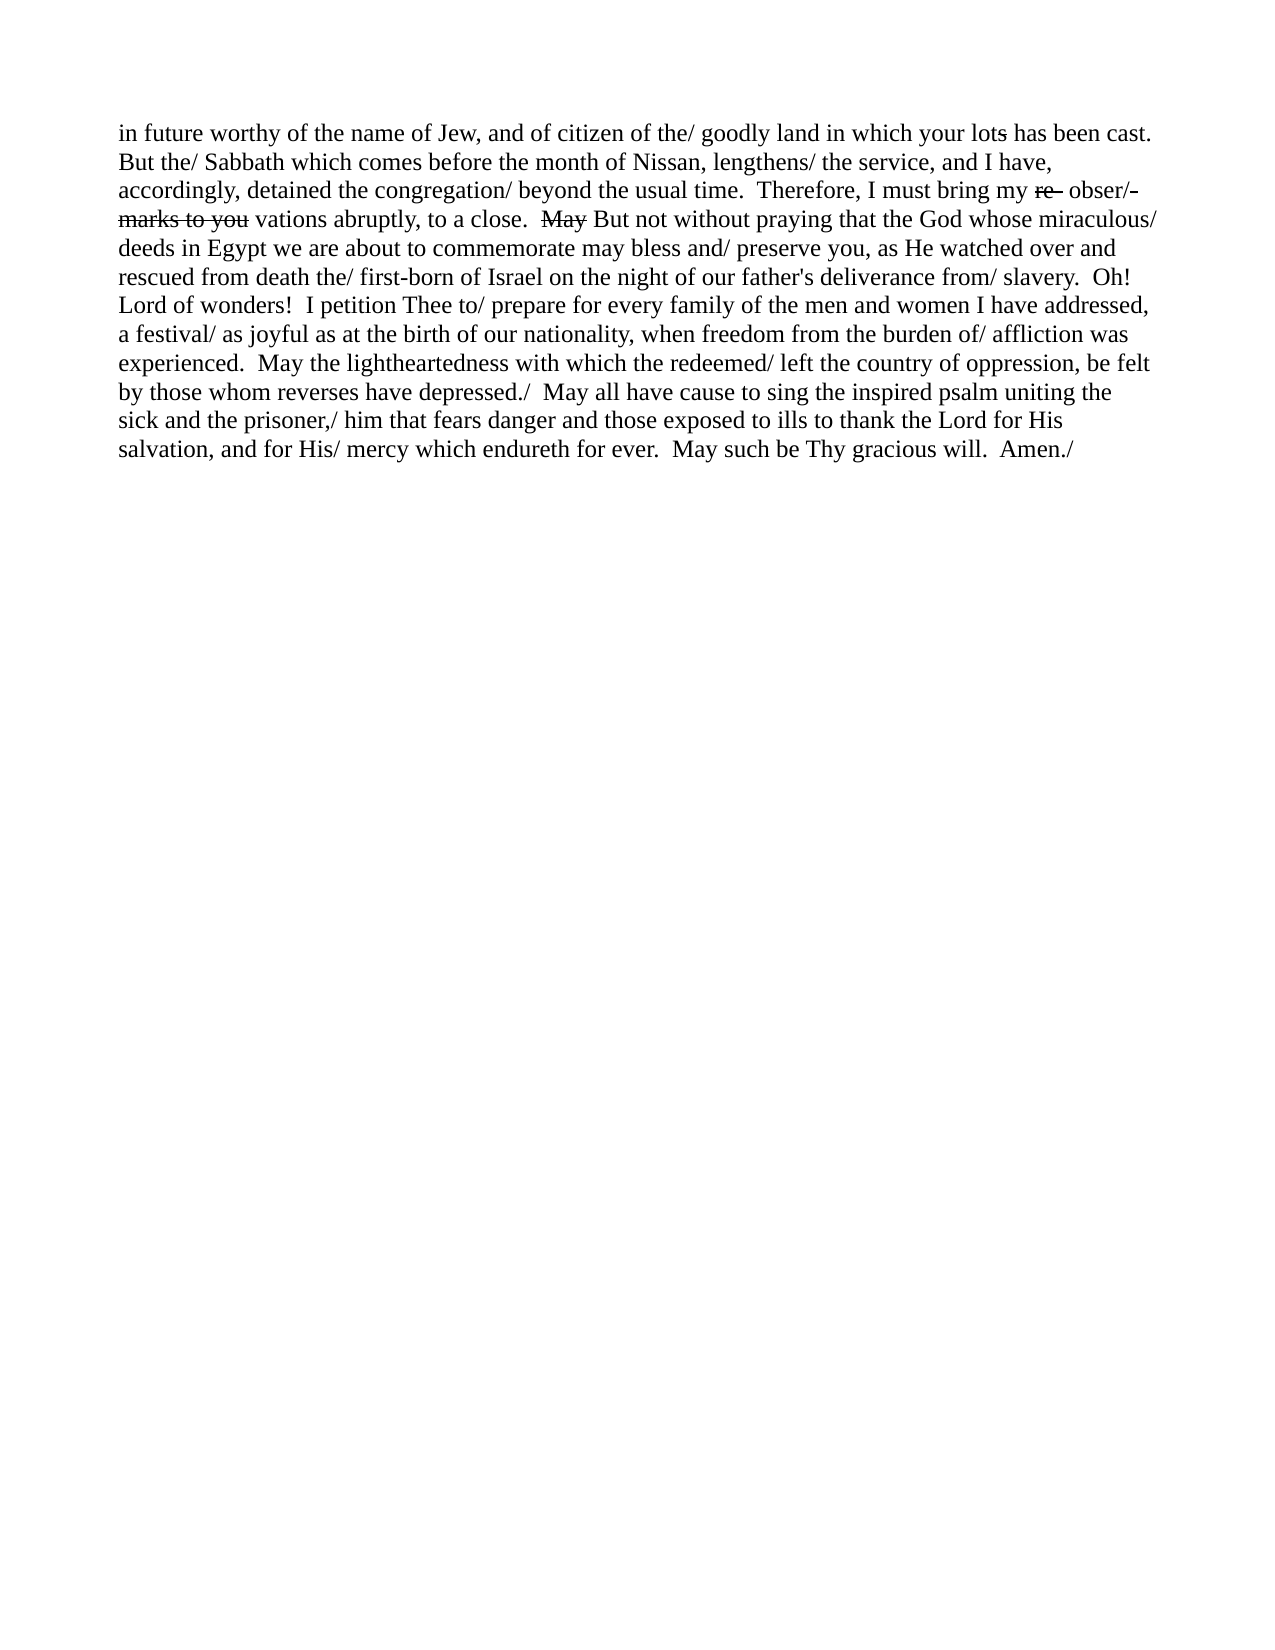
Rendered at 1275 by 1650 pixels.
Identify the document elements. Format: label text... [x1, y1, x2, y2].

text in future worthy of the name of Jew, and of citizen of the/ goodly land in which your lots has been cast. But the/ Sabbath which comes before the month of Nissan, lengthens/ the service, and I have, accordingly, detained the congregation/ beyond the usual time. Therefore, I must bring my re- obser/-marks to you vations abruptly, to a close. May But not without praying that the God whose miraculous/ deeds in Egypt we are about to commemorate may bless and/ preserve you, as He watched over and rescued from death the/ first-born of Israel on the night of our father's deliverance from/ slavery. Oh! Lord of wonders! I petition Thee to/ prepare for every family of the men and women I have addressed, a festival/ as joyful as at the birth of our nationality, when freedom from the burden of/ affliction was experienced. May the lightheartedness with which the redeemed/ left the country of oppression, be felt by those whom reverses have depressed./ May all have cause to sing the inspired psalm uniting the sick and the prisoner,/ him that fears danger and those exposed to ills to thank the Lord for His salvation, and for His/ mercy which endureth for ever. May such be Thy gracious will. Amen./ [118, 118, 1157, 463]
